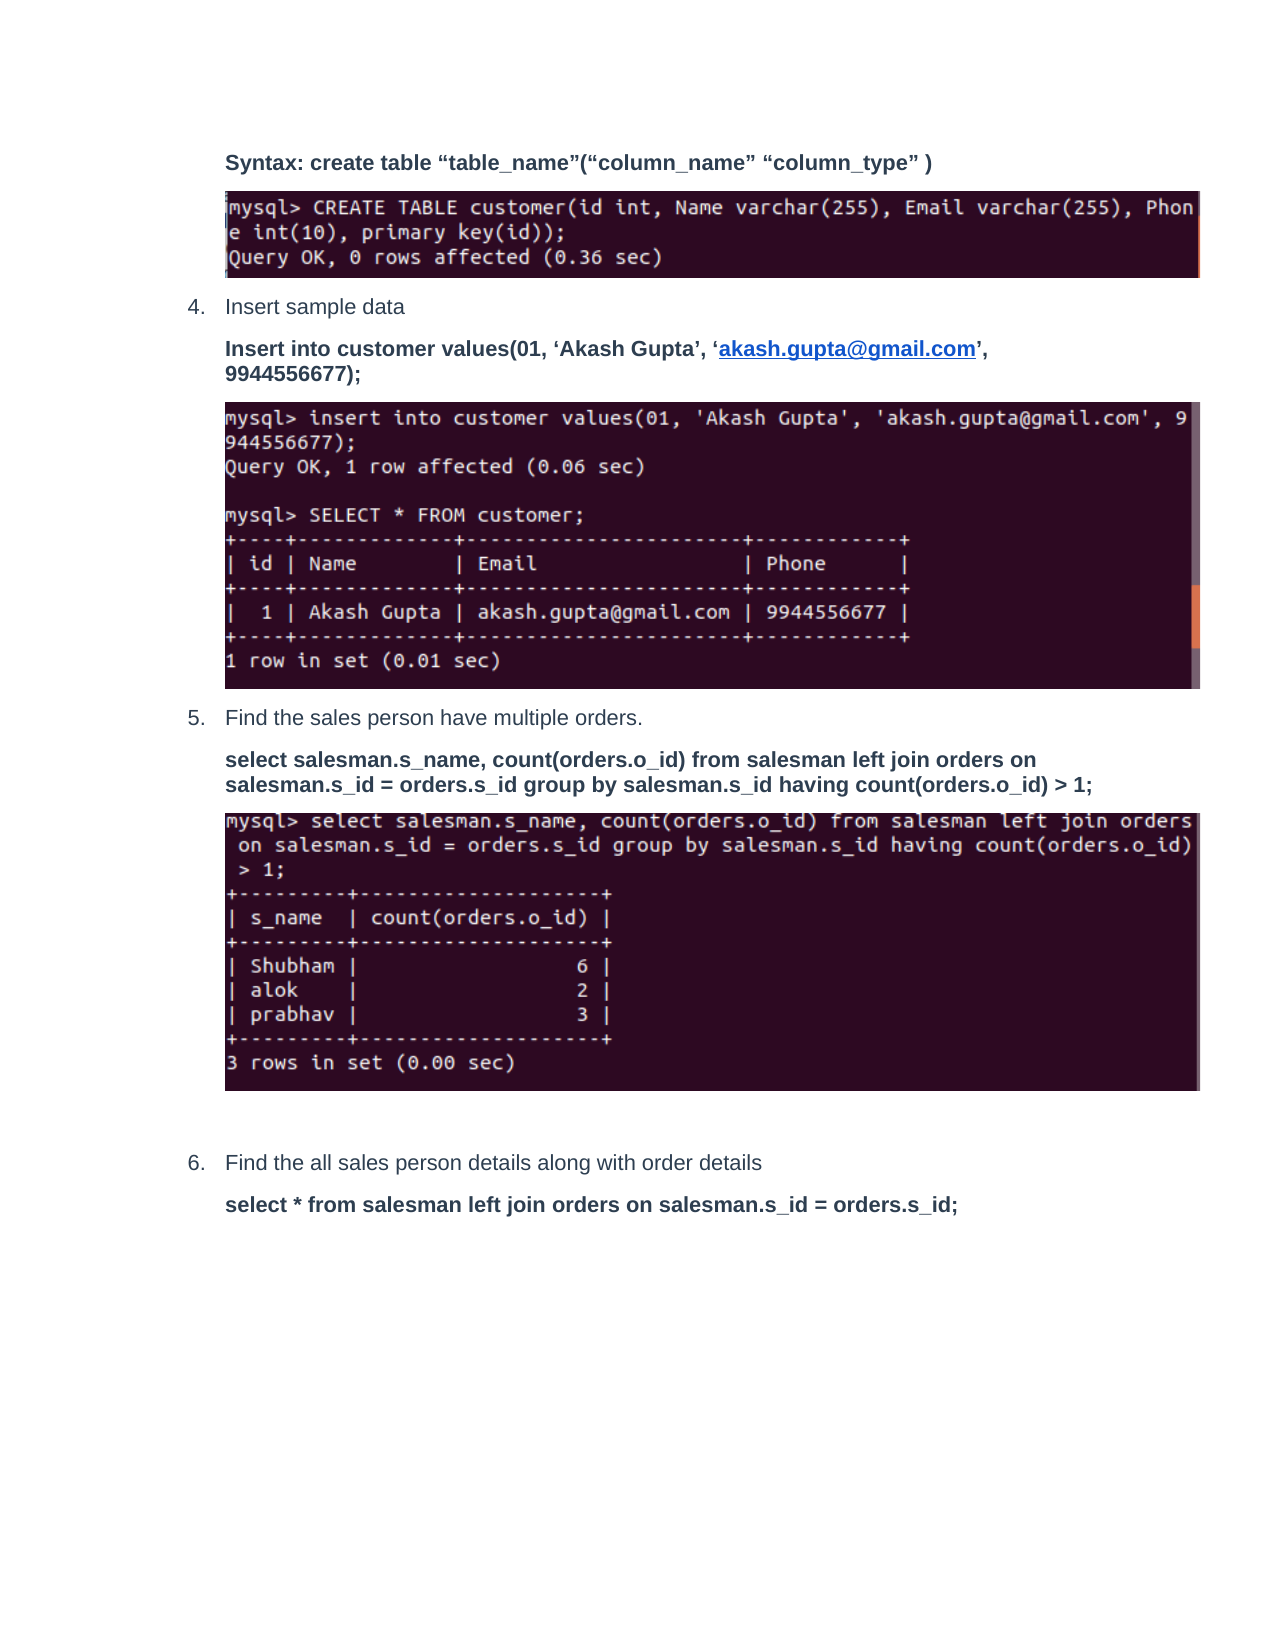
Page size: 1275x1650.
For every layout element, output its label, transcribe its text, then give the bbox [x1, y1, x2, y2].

list Find the sales person have multiple orders. [187, 705, 1125, 730]
text Insert into customer values(01, ‘Akash Gupta’, ‘akash.gupta@gmail.com’, 9944556677); [225, 336, 1125, 386]
picture [225, 402, 1200, 689]
picture [225, 813, 1200, 1091]
text Syntax: create table “table_name”(“column_name” “column_type” ) [225, 150, 1125, 175]
list Insert sample data [187, 294, 1125, 319]
picture [225, 191, 1200, 278]
list Find the all sales person details along with order details [187, 1149, 1125, 1175]
text select salesman.s_name, count(orders.o_id) from salesman left join orders on salesman.s_id = orders.s_id group by salesman.s_id having count(orders.o_id) > 1; [225, 747, 1125, 797]
text select * from salesman left join orders on salesman.s_id = orders.s_id; [225, 1191, 1125, 1217]
